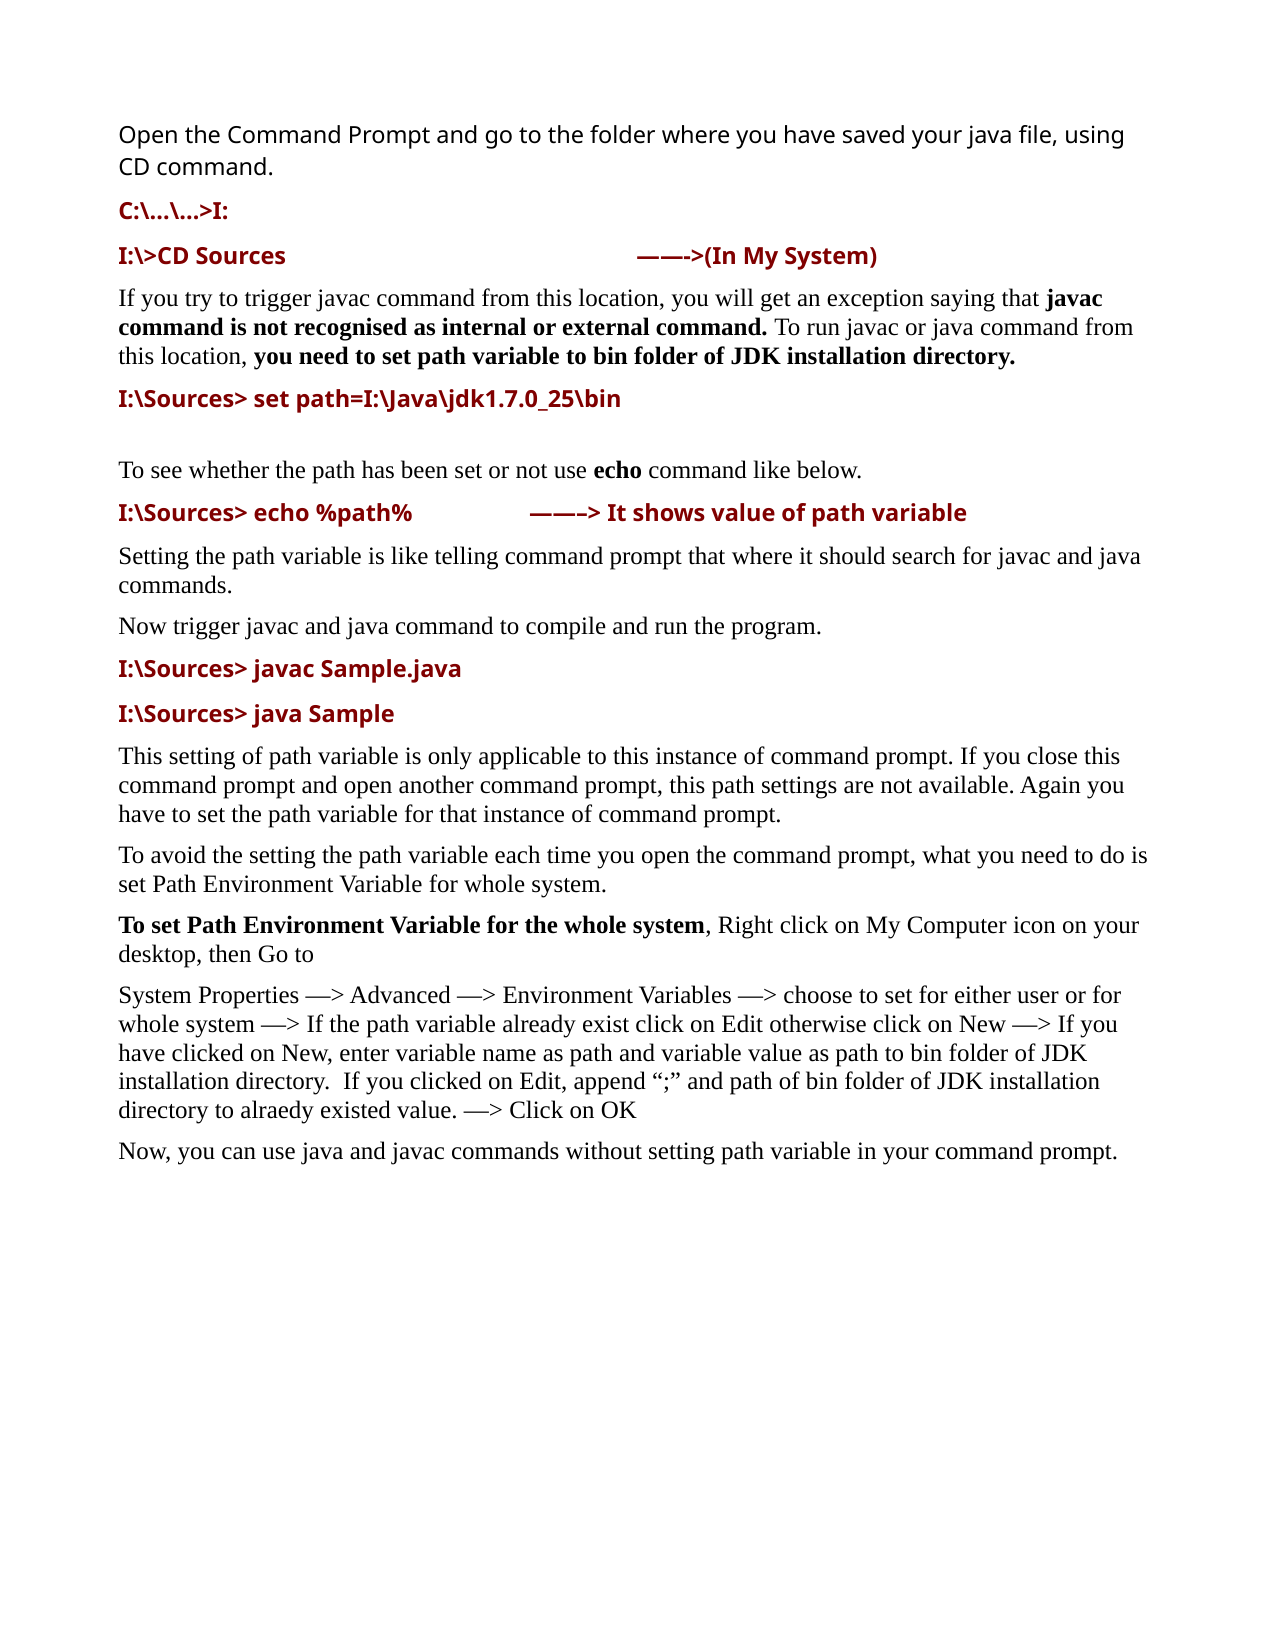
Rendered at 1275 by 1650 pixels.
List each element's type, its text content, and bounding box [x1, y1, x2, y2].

text If you try to trigger javac command from this location, you will get an exception saying that javac command is not recognised as internal or external command. To run javac or java command from this location, you need to set path variable to bin folder of JDK installation directory. [118, 283, 1157, 370]
text I:\Sources> set path=I:\Java\jdk1.7.0_25\bin [118, 382, 1157, 414]
text This setting of path variable is only applicable to this instance of command prompt. If you close this command prompt and open another command prompt, this path settings are not available. Again you have to set the path variable for that instance of command prompt. [118, 741, 1157, 828]
text Setting the path variable is like telling command prompt that where it should search for javac and java commands. [118, 541, 1157, 599]
text Now trigger javac and java command to compile and run the program. [118, 611, 1157, 640]
text Now, you can use java and javac commands without setting path variable in your command prompt. [118, 1136, 1157, 1165]
text I:\Sources> javac Sample.java [118, 652, 1157, 684]
text Open the Command Prompt and go to the folder where you have saved your java file, using CD command. [118, 118, 1157, 182]
text C:\…\…>I: [118, 194, 1157, 227]
text I:\Sources> echo %path% ——–> It shows value of path variable [118, 497, 1157, 529]
text System Properties —> Advanced —> Environment Variables —> choose to set for either user or for whole system —> If the path variable already exist click on Edit otherwise click on New —> If you have clicked on New, enter variable name as path and variable value as path to bin folder of JDK installation directory. If you clicked on Edit, append “;” and path of bin folder of JDK installation directory to alraedy existed value. —> Click on OK [118, 980, 1157, 1124]
text To see whether the path has been set or not use echo command like below. [118, 456, 1157, 484]
text To avoid the setting the path variable each time you open the command prompt, what you need to do is set Path Environment Variable for whole system. [118, 840, 1157, 898]
text To set Path Environment Variable for the whole system, Right click on My Computer icon on your desktop, then Go to [118, 910, 1157, 968]
text I:\>CD Sources ——->(In My System) [118, 239, 1157, 271]
text I:\Sources> java Sample [118, 697, 1157, 729]
